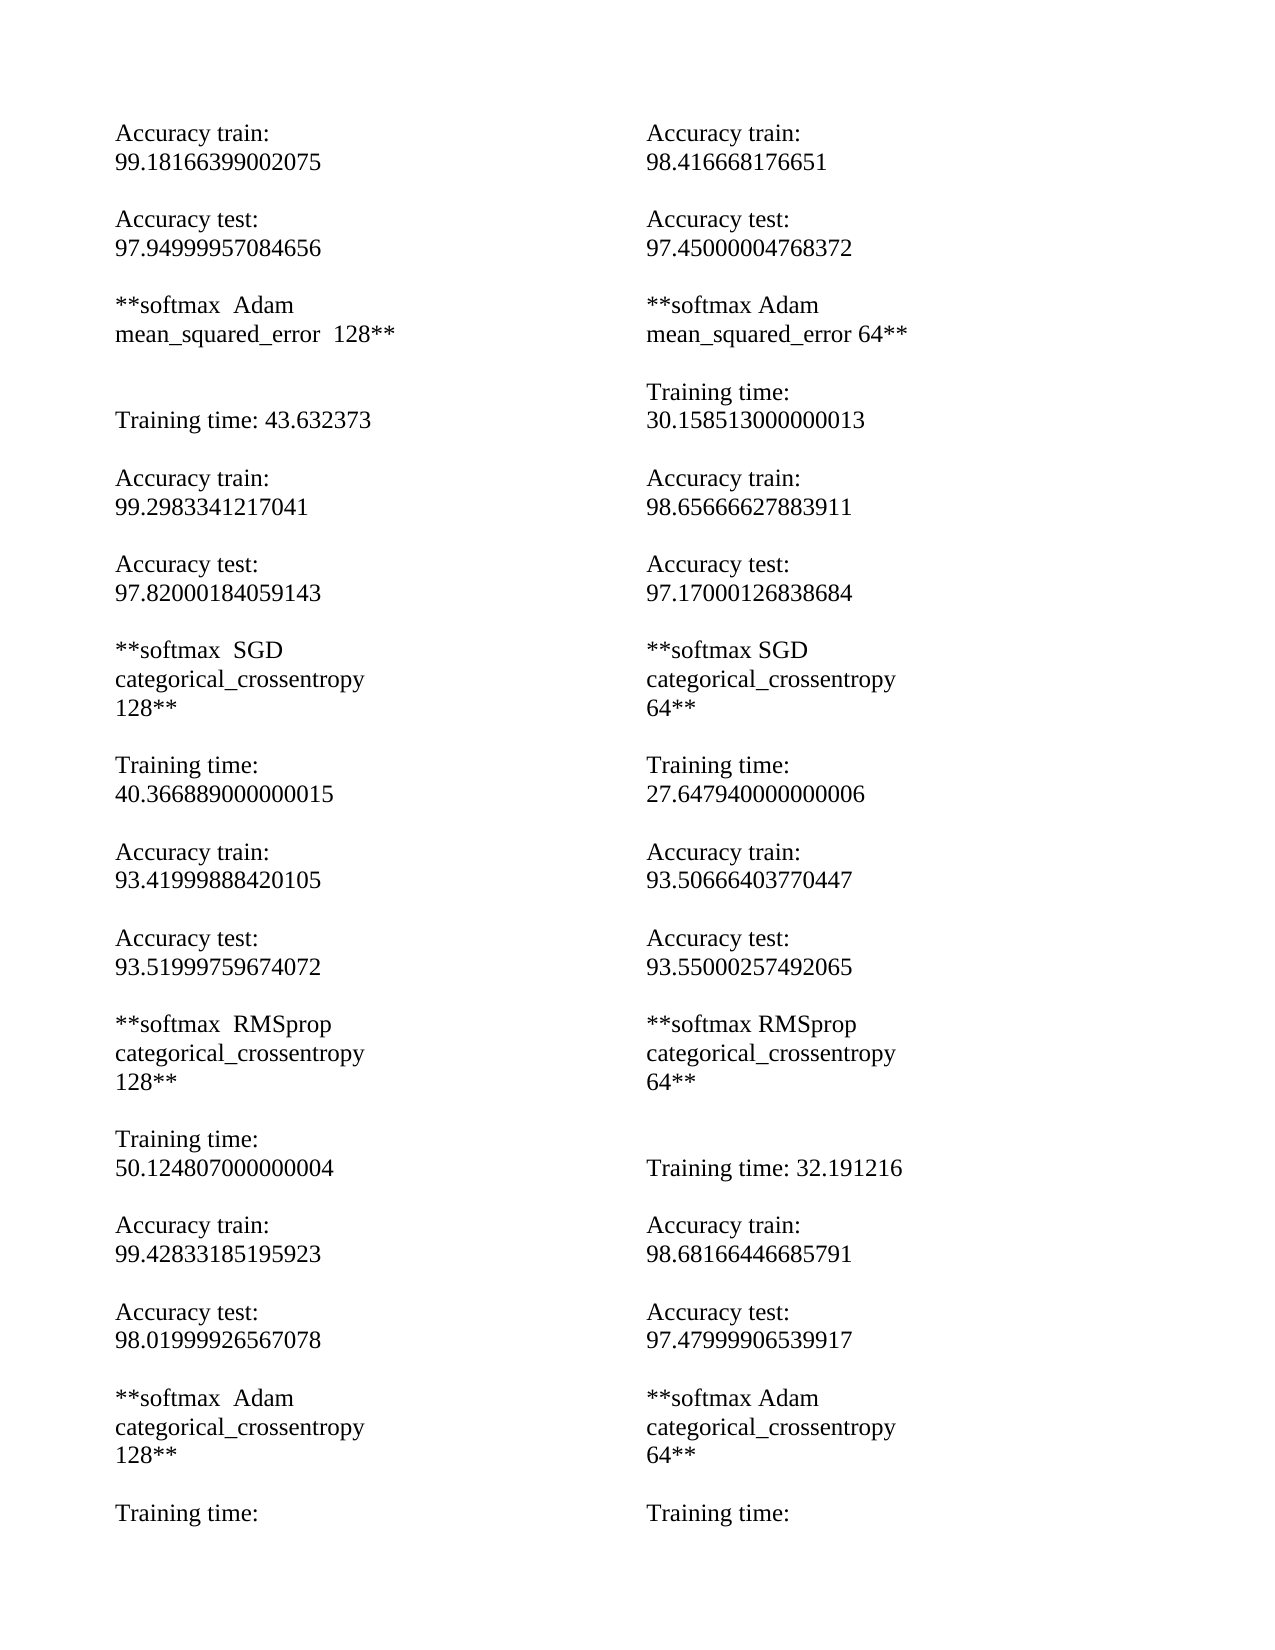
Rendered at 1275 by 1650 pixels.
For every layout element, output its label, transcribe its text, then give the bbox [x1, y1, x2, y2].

table_cell Accuracy train: 99.2983341217041 [112, 463, 413, 521]
table_cell [643, 262, 934, 291]
table_cell [414, 1354, 643, 1383]
table_cell Accuracy train: 93.50666403770447 [643, 837, 934, 894]
table_cell [643, 607, 934, 636]
table_cell **softmax Adam mean_squared_error 128** [112, 291, 413, 348]
table_cell [643, 808, 934, 837]
table_cell [414, 176, 643, 204]
table_cell Accuracy train: 99.18166399002075 [112, 118, 413, 176]
table_cell **softmax RMSprop categorical_crossentropy 128** [112, 1009, 413, 1096]
table_cell Training time: 50.124807000000004 [112, 1124, 413, 1182]
table_cell [643, 981, 934, 1009]
table_cell [414, 751, 643, 808]
table_cell [643, 1182, 934, 1211]
table_cell **softmax Adam categorical_crossentropy 64** [643, 1383, 934, 1469]
table_cell Training time: [112, 1498, 413, 1527]
table_cell [414, 549, 643, 607]
table_cell [414, 808, 643, 837]
table_cell Training time: [643, 1498, 934, 1527]
table_cell Accuracy test: 98.01999926567078 [112, 1297, 413, 1354]
table_cell Training time: 43.632373 [112, 377, 413, 434]
table_cell [112, 1096, 413, 1124]
table_cell [414, 521, 643, 549]
table_cell [112, 348, 413, 377]
table_cell [112, 1182, 413, 1211]
table_cell Training time: 27.647940000000006 [643, 751, 934, 808]
table_cell Accuracy test: 93.55000257492065 [643, 923, 934, 981]
table_cell [112, 894, 413, 923]
table_cell [112, 434, 413, 463]
table_cell **softmax SGD categorical_crossentropy 128** [112, 636, 413, 722]
table_cell [414, 1297, 643, 1354]
table_cell [414, 1469, 643, 1498]
table_cell [112, 1354, 413, 1383]
table_cell Accuracy test: 97.17000126838684 [643, 549, 934, 607]
table_cell [643, 1096, 934, 1124]
table_cell [414, 1009, 643, 1096]
table_cell Accuracy test: 97.47999906539917 [643, 1297, 934, 1354]
table_cell [112, 176, 413, 204]
table_cell [112, 1268, 413, 1297]
table_cell [112, 607, 413, 636]
table_cell [414, 262, 643, 291]
table_cell Accuracy train: 98.68166446685791 [643, 1211, 934, 1268]
table_cell [112, 981, 413, 1009]
table_cell [414, 291, 643, 348]
table_cell [414, 894, 643, 923]
table_cell [414, 118, 643, 176]
table_cell Accuracy test: 97.82000184059143 [112, 549, 413, 607]
table_cell Accuracy test: 97.94999957084656 [112, 204, 413, 262]
table_cell [643, 1354, 934, 1383]
table_cell Training time: 32.191216 [643, 1124, 934, 1182]
table_cell [414, 1096, 643, 1124]
table_cell Accuracy train: 98.416668176651 [643, 118, 934, 176]
table_cell [414, 607, 643, 636]
table_cell [643, 894, 934, 923]
table_cell **softmax SGD categorical_crossentropy 64** [643, 636, 934, 722]
table_cell [643, 434, 934, 463]
table_cell Accuracy train: 98.65666627883911 [643, 463, 934, 521]
table_cell Accuracy train: 99.42833185195923 [112, 1211, 413, 1268]
table_cell [112, 521, 413, 549]
table_cell [643, 1268, 934, 1297]
table_cell [414, 348, 643, 377]
table_cell [112, 262, 413, 291]
table_cell Accuracy test: 93.51999759674072 [112, 923, 413, 981]
table_cell [643, 722, 934, 751]
table_cell [414, 434, 643, 463]
table_cell [414, 1498, 643, 1527]
table_cell Training time: 40.366889000000015 [112, 751, 413, 808]
table_cell [414, 1383, 643, 1469]
table_cell **softmax RMSprop categorical_crossentropy 64** [643, 1009, 934, 1096]
table_cell [414, 722, 643, 751]
table_cell [414, 204, 643, 262]
table_cell Training time: 30.158513000000013 [643, 377, 934, 434]
table_cell [643, 1469, 934, 1498]
table_cell [414, 377, 643, 434]
table_cell Accuracy train: 93.41999888420105 [112, 837, 413, 894]
table_cell [414, 981, 643, 1009]
table_cell [414, 837, 643, 894]
table_cell [414, 1182, 643, 1211]
table_cell [112, 722, 413, 751]
table_cell [112, 808, 413, 837]
table_cell [414, 1124, 643, 1182]
table_cell [643, 521, 934, 549]
table_cell [643, 176, 934, 204]
table_cell [643, 348, 934, 377]
table_cell **softmax Adam mean_squared_error 64** [643, 291, 934, 348]
table_cell [414, 923, 643, 981]
table_cell [414, 1211, 643, 1268]
table_cell [112, 1469, 413, 1498]
table_cell [414, 1268, 643, 1297]
table_cell **softmax Adam categorical_crossentropy 128** [112, 1383, 413, 1469]
table_cell Accuracy test: 97.45000004768372 [643, 204, 934, 262]
table_cell [414, 636, 643, 722]
table_cell [414, 463, 643, 521]
